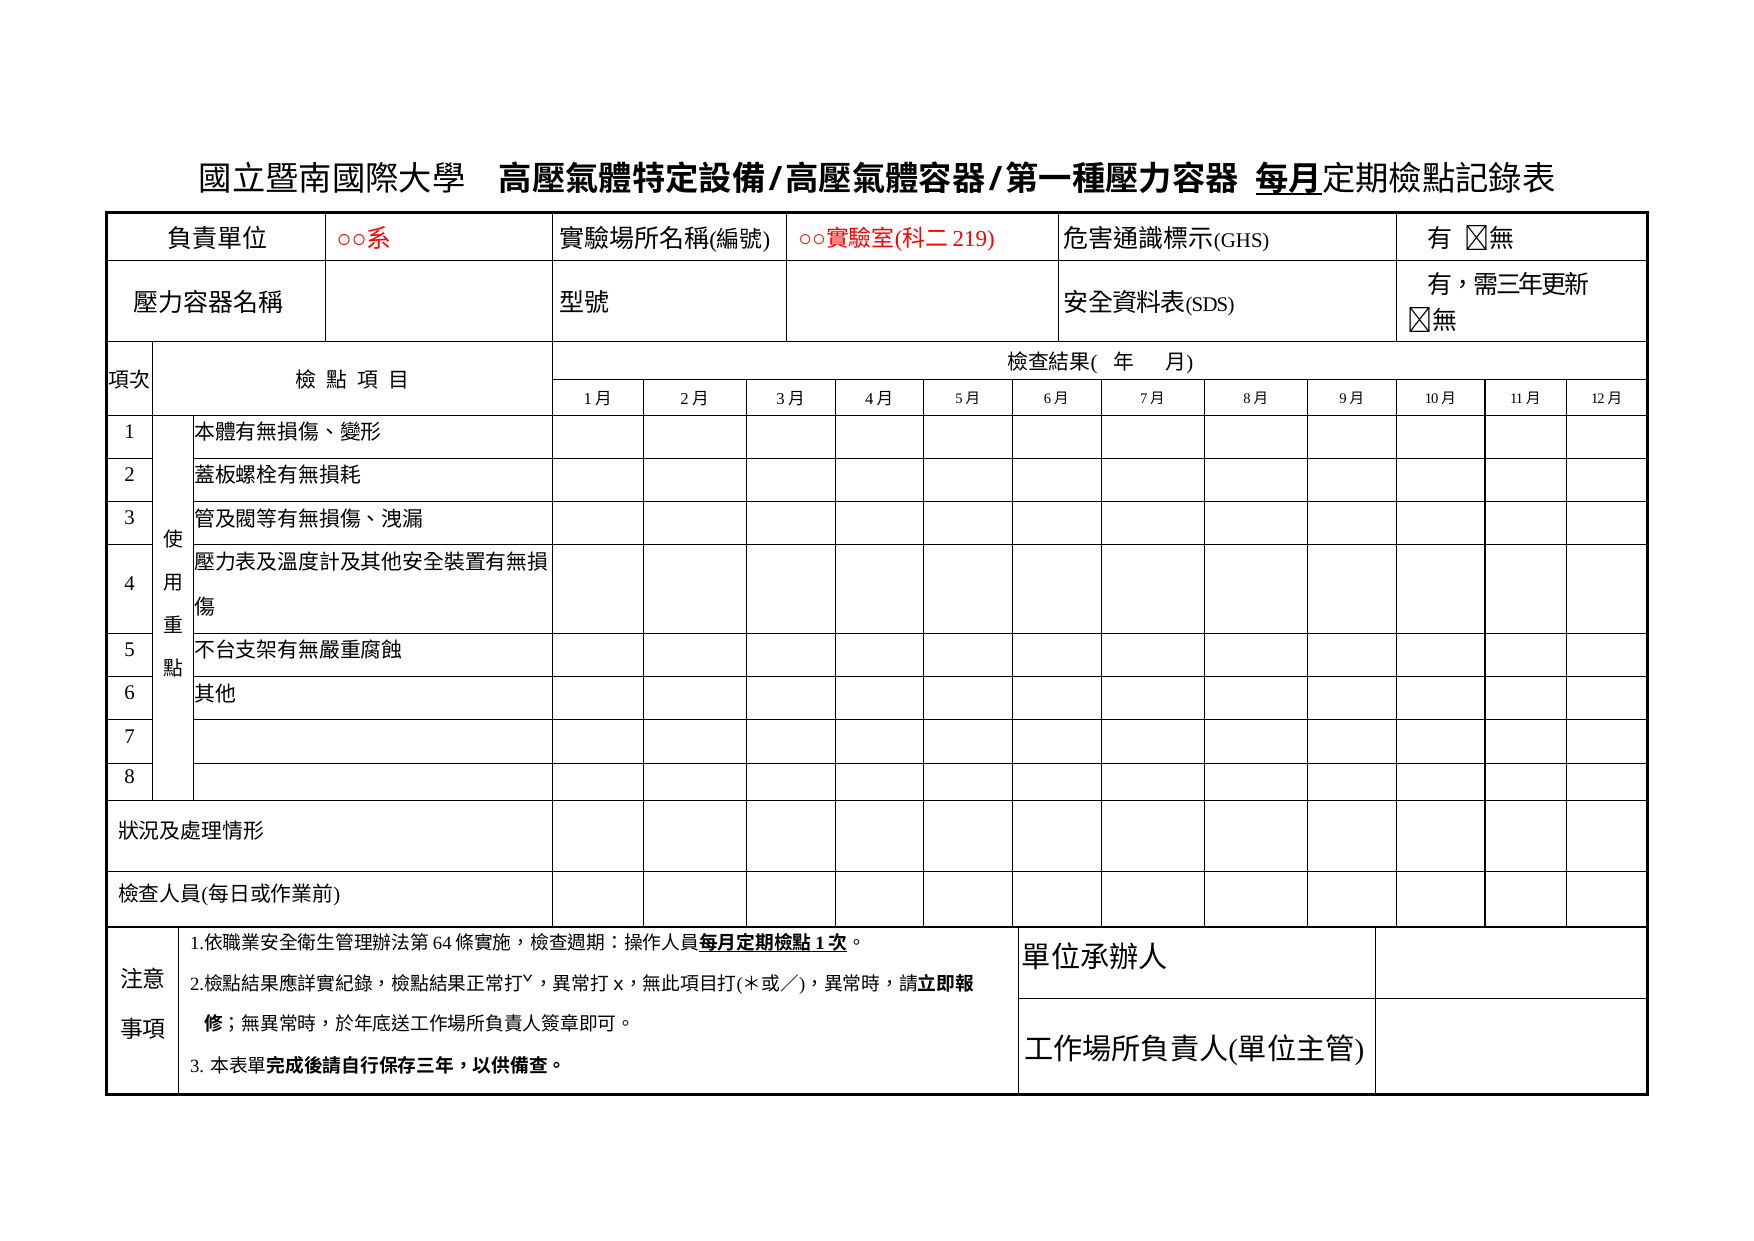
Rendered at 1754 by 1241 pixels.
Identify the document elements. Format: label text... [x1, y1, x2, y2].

table_cell [644, 459, 746, 501]
table_cell [1308, 502, 1396, 544]
table_cell 5月 [924, 380, 1012, 414]
table_cell 11月 [1486, 380, 1566, 414]
table_cell [1486, 634, 1566, 676]
table_cell [924, 459, 1012, 501]
table_cell [1308, 634, 1396, 676]
table_cell [836, 720, 923, 763]
table_cell [1102, 502, 1204, 544]
table_cell [1205, 459, 1307, 501]
table_cell [194, 764, 552, 800]
table_cell [1567, 801, 1646, 871]
table_cell [644, 720, 746, 763]
table_cell [1376, 999, 1646, 1093]
table_cell 7 [108, 720, 152, 763]
table_cell [1397, 677, 1484, 719]
table_cell [836, 416, 923, 458]
table_cell [1397, 872, 1484, 926]
table_cell 8 [108, 764, 152, 800]
table_cell [1567, 872, 1646, 926]
table_cell 安全資料表(SDS) [1059, 261, 1396, 341]
table_cell [1567, 764, 1646, 800]
table_cell 6 [108, 677, 152, 719]
table_cell 5 [108, 634, 152, 676]
table_cell [747, 545, 835, 633]
table_cell 型號 [553, 261, 786, 341]
table_cell [1102, 764, 1204, 800]
table_cell 狀況及處理情形 [108, 801, 552, 871]
table_cell 1月 [553, 380, 643, 414]
table_cell [924, 720, 1012, 763]
table_header ○○系 [326, 214, 552, 259]
table_cell [836, 502, 923, 544]
table_cell [1397, 764, 1484, 800]
table_cell [553, 545, 643, 633]
table_cell [1486, 872, 1566, 926]
table_cell 3 [108, 502, 152, 544]
text 國立暨南國際大學 高壓氣體特定設備/高壓氣體容器/第一種壓力容器 每月定期檢點記錄表 [75, 152, 1679, 200]
table_cell [747, 677, 835, 719]
table_cell [1013, 872, 1101, 926]
table_cell [747, 634, 835, 676]
table_cell [1102, 634, 1204, 676]
table_cell 9月 [1308, 380, 1396, 414]
table_cell [1102, 720, 1204, 763]
table_cell [924, 764, 1012, 800]
table_cell [553, 677, 643, 719]
table_cell [1376, 928, 1646, 998]
table_cell [1308, 545, 1396, 633]
table_cell [644, 634, 746, 676]
table_cell [1308, 416, 1396, 458]
table_cell [1013, 502, 1101, 544]
table_header 有 無 [1397, 214, 1646, 259]
table_cell [924, 801, 1012, 871]
table_cell 3月 [747, 380, 835, 414]
table_cell [1013, 634, 1101, 676]
table_cell [1567, 545, 1646, 633]
table_cell [747, 801, 835, 871]
table_cell 檢查結果( 年 月) [553, 342, 1646, 379]
table_cell 不台支架有無嚴重腐蝕 [194, 634, 552, 676]
table_cell [924, 677, 1012, 719]
table_cell [1397, 801, 1484, 871]
table_cell 管及閥等有無損傷、洩漏 [194, 502, 552, 544]
table_cell [1308, 764, 1396, 800]
table_cell 蓋板螺栓有無損耗 [194, 459, 552, 501]
table_cell [836, 459, 923, 501]
table_cell [924, 634, 1012, 676]
table_cell 檢查人員(每日或作業前) [108, 872, 552, 926]
table_cell 4 [108, 545, 152, 633]
table_cell [644, 416, 746, 458]
table_cell 使用重點 [153, 416, 193, 800]
table_cell 項次 [108, 342, 152, 414]
table_cell [553, 720, 643, 763]
table_cell [553, 416, 643, 458]
table_cell [553, 764, 643, 800]
table_cell 4月 [836, 380, 923, 414]
table_cell [553, 502, 643, 544]
table_cell [1486, 720, 1566, 763]
table_cell [836, 764, 923, 800]
table_cell [1486, 801, 1566, 871]
table_cell 壓力表及溫度計及其他安全裝置有無損傷 [194, 545, 552, 633]
table_cell [1205, 801, 1307, 871]
table_cell [1308, 720, 1396, 763]
table_cell [1308, 801, 1396, 871]
table_cell [1567, 677, 1646, 719]
table_cell [1102, 872, 1204, 926]
table_cell [194, 720, 552, 763]
table_cell [1567, 720, 1646, 763]
table_cell [644, 502, 746, 544]
table_cell 其他 [194, 677, 552, 719]
table_cell 單位承辦人 [1019, 928, 1375, 998]
table_cell [1397, 502, 1484, 544]
table_header 負責單位 [108, 214, 325, 259]
table_header ○○實驗室(科二219) [787, 214, 1058, 259]
table_header 實驗場所名稱(編號) [553, 214, 786, 259]
table_cell [1013, 416, 1101, 458]
table_cell [1486, 764, 1566, 800]
table_cell [1013, 764, 1101, 800]
table_cell [553, 801, 643, 871]
table_cell [1486, 416, 1566, 458]
table_cell [747, 459, 835, 501]
table_cell [1486, 459, 1566, 501]
table_cell [747, 872, 835, 926]
table_cell [1308, 459, 1396, 501]
table_cell 6月 [1013, 380, 1101, 414]
table_cell [1486, 677, 1566, 719]
table_cell [747, 416, 835, 458]
table_cell [924, 545, 1012, 633]
table_cell 有，需三年更新 無 [1397, 261, 1646, 341]
table_cell [1486, 502, 1566, 544]
table_cell [1205, 872, 1307, 926]
table_cell [1013, 545, 1101, 633]
table_cell [747, 720, 835, 763]
table_cell [1013, 801, 1101, 871]
table_cell 注意事項 [108, 928, 178, 1093]
table_cell [1205, 634, 1307, 676]
table_cell 1.依職業安全衛生管理辦法第64條實施，檢查週期：操作人員每月定期檢點1次。 2.檢點結果應詳實紀錄，檢點結果正常打ˇ，異常打x，無此項目打(＊或／)，異常時，請立即報修；無異常時，於年底送工作場所負責人簽章即可。 3. 本表單完成後請自行保存三年，以供備查。 [179, 928, 1018, 1093]
table_cell [1567, 502, 1646, 544]
table_cell [836, 872, 923, 926]
table_cell [1308, 677, 1396, 719]
table_cell [644, 872, 746, 926]
table_cell [836, 634, 923, 676]
table_cell 工作場所負責人(單位主管) [1019, 999, 1375, 1093]
table_cell [644, 677, 746, 719]
table_cell [1397, 634, 1484, 676]
table_cell 1 [108, 416, 152, 458]
table_cell 壓力容器名稱 [108, 261, 325, 341]
table_cell [553, 459, 643, 501]
table_cell [1567, 634, 1646, 676]
table_cell [836, 545, 923, 633]
table_cell 檢 點 項 目 [153, 342, 552, 414]
table_cell [1102, 545, 1204, 633]
table_cell [1205, 502, 1307, 544]
table_cell [1486, 545, 1566, 633]
table_cell [553, 872, 643, 926]
table_cell [1013, 459, 1101, 501]
table_cell 8月 [1205, 380, 1307, 414]
table_cell [747, 502, 835, 544]
table_cell [787, 261, 1058, 341]
table_cell [1102, 459, 1204, 501]
table_cell [836, 677, 923, 719]
table_cell [1397, 720, 1484, 763]
table_cell [1205, 720, 1307, 763]
table_cell [326, 261, 552, 341]
table_cell [1397, 459, 1484, 501]
table_cell [1205, 416, 1307, 458]
table_cell 12月 [1567, 380, 1646, 414]
table_cell [644, 801, 746, 871]
table_cell [644, 764, 746, 800]
table_cell 本體有無損傷、變形 [194, 416, 552, 458]
table_cell [924, 872, 1012, 926]
table_cell [1567, 459, 1646, 501]
table_cell [1013, 720, 1101, 763]
table_cell [1205, 764, 1307, 800]
table_cell [1397, 545, 1484, 633]
table_cell [924, 502, 1012, 544]
table_cell 2 [108, 459, 152, 501]
table_cell [747, 764, 835, 800]
table_header 危害通識標示(GHS) [1059, 214, 1396, 259]
table_cell [1397, 416, 1484, 458]
table_cell [1205, 545, 1307, 633]
table_cell 2月 [644, 380, 746, 414]
table_cell [553, 634, 643, 676]
table_cell [1102, 416, 1204, 458]
table_cell [1567, 416, 1646, 458]
table_cell 7月 [1102, 380, 1204, 414]
table_cell [1205, 677, 1307, 719]
table_cell [1308, 872, 1396, 926]
table_cell [1013, 677, 1101, 719]
table_cell [644, 545, 746, 633]
table_cell [924, 416, 1012, 458]
table_cell 10月 [1397, 380, 1484, 414]
table_cell [1102, 677, 1204, 719]
table_cell [1102, 801, 1204, 871]
table_cell [836, 801, 923, 871]
